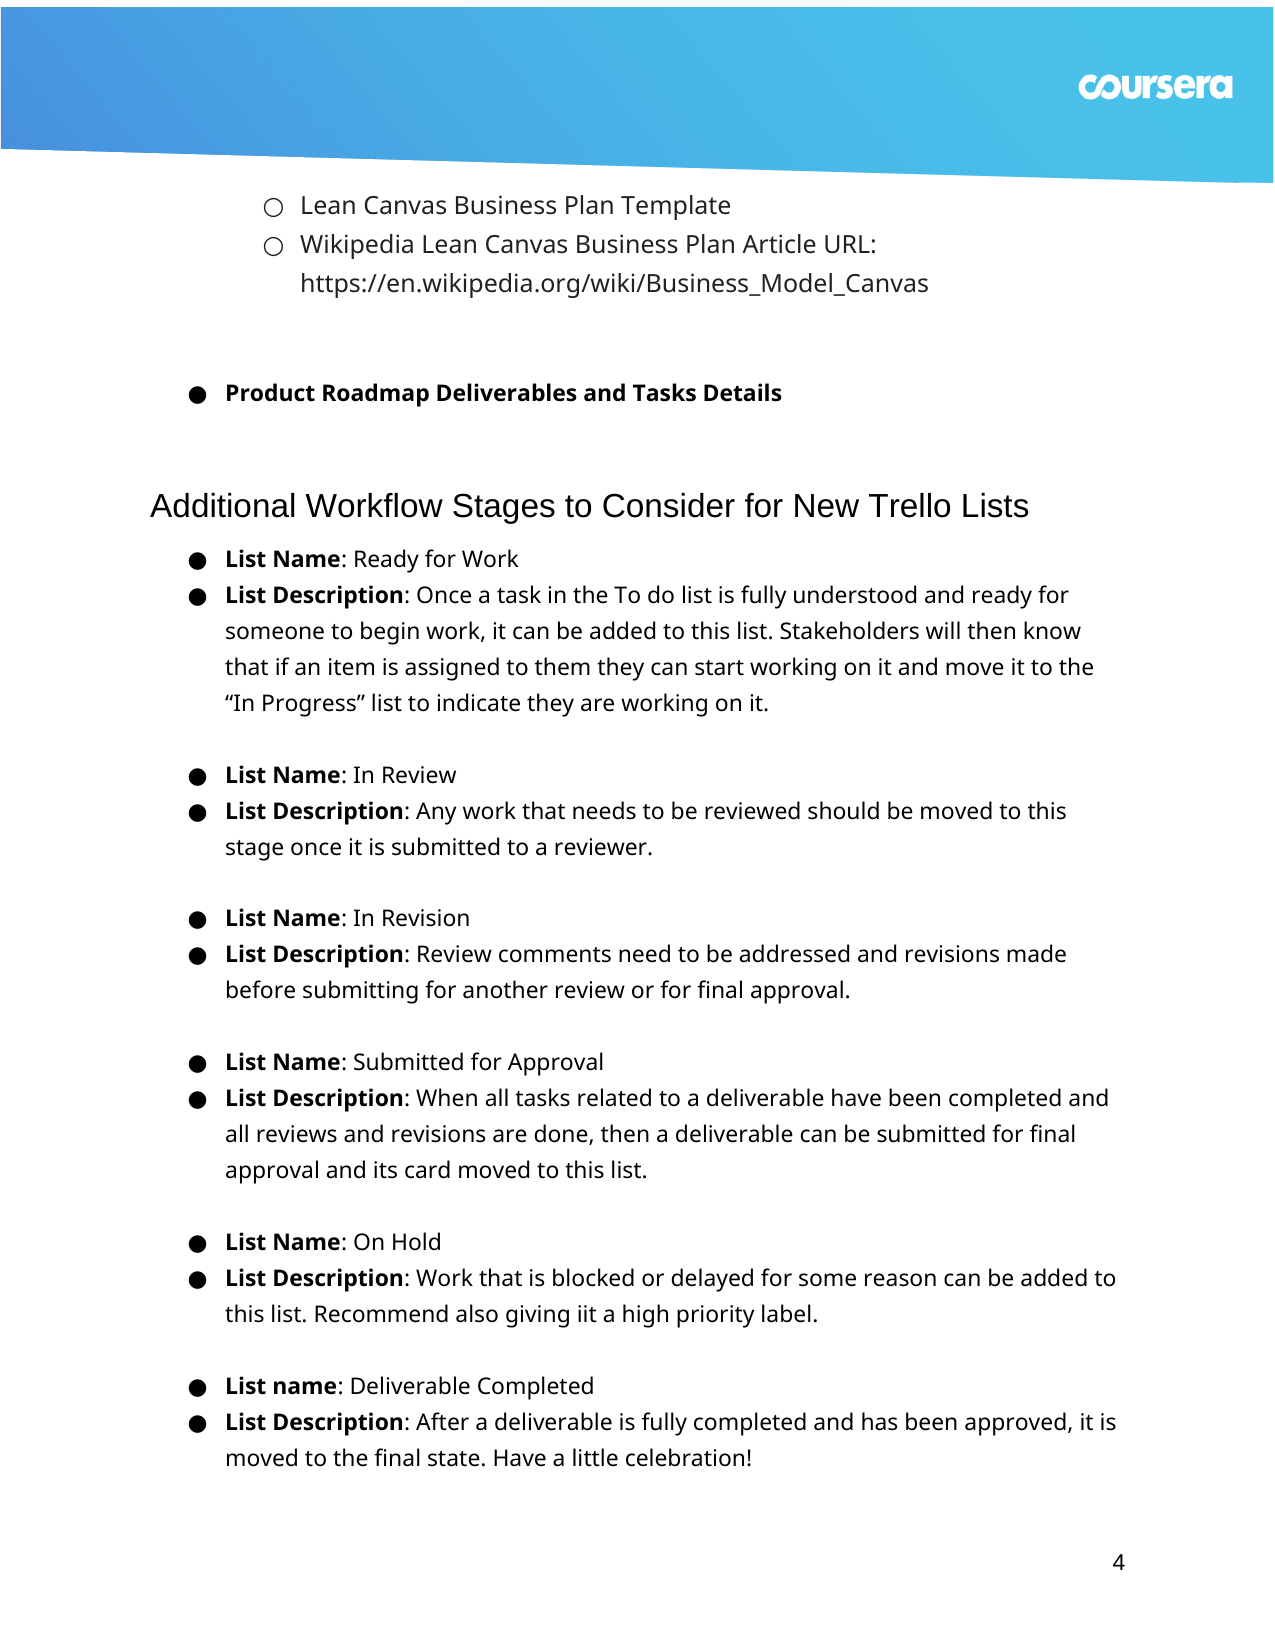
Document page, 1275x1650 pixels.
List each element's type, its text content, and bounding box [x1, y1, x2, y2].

list List Description: Any work that needs to be reviewed should be moved to this stage once it is submitted to a reviewer. [187, 794, 1125, 862]
list List Name: Submitted for Approval [187, 1046, 1125, 1077]
list Product Roadmap Deliverables and Tasks Details [187, 377, 1125, 408]
list List Name: On Hold [187, 1226, 1125, 1257]
picture [0, 7, 1274, 183]
list List Name: In Revision [187, 902, 1125, 934]
list List Description: Review comments need to be addressed and revisions made before submitting for another review or for final approval. [187, 938, 1125, 1006]
list List Description: When all tasks related to a deliverable have been completed and all reviews and revisions are done, then a deliverable can be submitted for final approval and its card moved to this list. [187, 1082, 1125, 1185]
list Wikipedia Lean Canvas Business Plan Article URL: https://en.wikipedia.org/wiki/Business_Model_Canvas [262, 227, 1125, 300]
list Lean Canvas Business Plan Template [262, 150, 1125, 222]
list List name: Deliverable Completed [187, 1369, 1125, 1401]
list List Description: Work that is blocked or delayed for some reason can be added to this list. Recommend also giving iit a high priority label. [187, 1262, 1125, 1329]
list List Name: In Review [187, 759, 1125, 790]
subtitle Additional Workflow Stages to Consider for New Trello Lists [150, 486, 1125, 525]
list List Name: Ready for Work [187, 543, 1125, 574]
list List Description: After a deliverable is fully completed and has been approved, it is moved to the final state. Have a little celebration! [187, 1406, 1125, 1473]
list List Description: Once a task in the To do list is fully understood and ready for someone to begin work, it can be added to this list. Stakeholders will then know that if an item is assigned to them they can start working on it and move it to the “In Progress” list to indicate they are working on it. [187, 579, 1125, 718]
